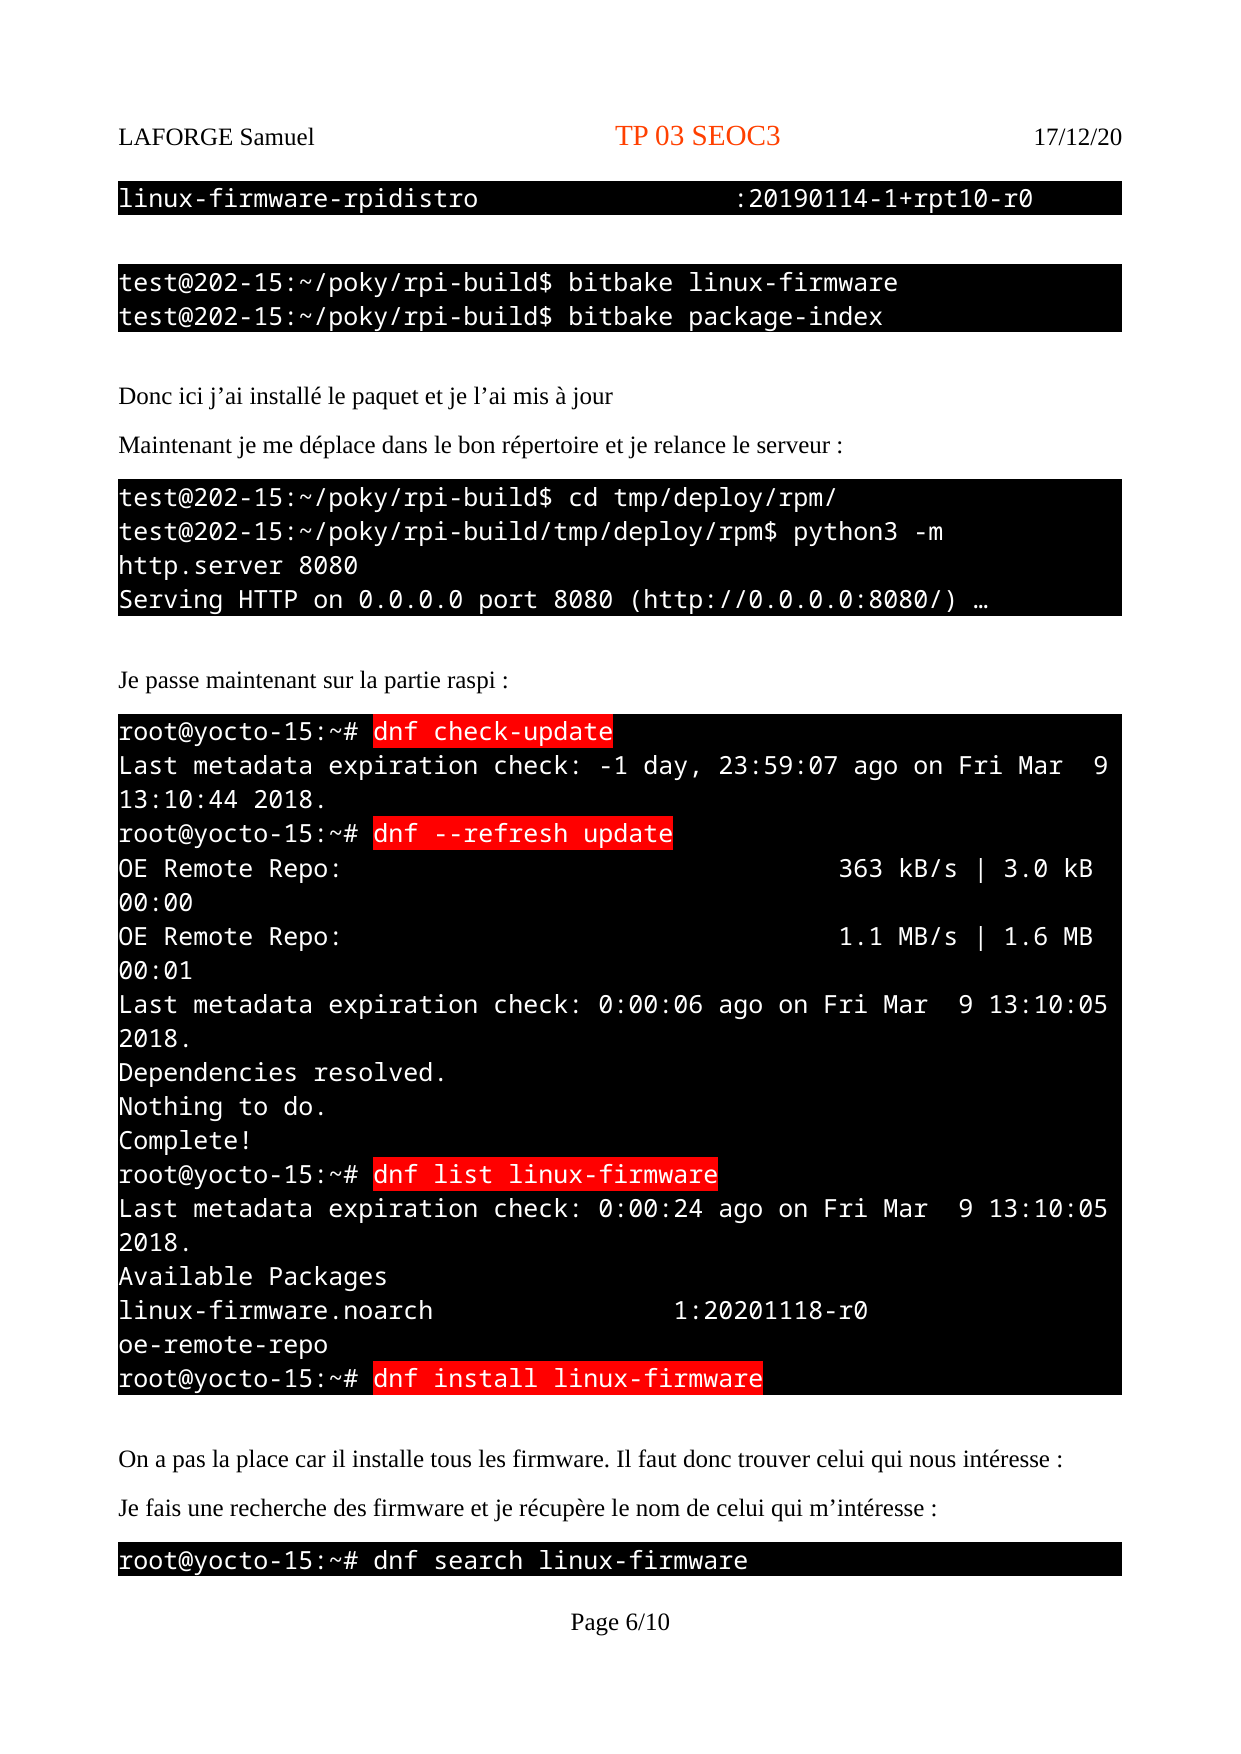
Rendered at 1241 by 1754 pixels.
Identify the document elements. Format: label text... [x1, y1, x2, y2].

text Complete! [118, 1123, 1122, 1157]
text Donc ici j’ai installé le paquet et je l’ai mis à jour [118, 381, 1122, 410]
text test@202-15:~/poky/rpi-build/tmp/deploy/rpm$ python3 -m http.server 8080 [118, 514, 1122, 582]
text Maintenant je me déplace dans le bon répertoire et je relance le serveur : [118, 431, 1122, 459]
text OE Remote Repo: 1.1 MB/s | 1.6 MB 00:01 [118, 918, 1122, 986]
text root@yocto-15:~# dnf --refresh update [118, 816, 1122, 850]
text Last metadata expiration check: -1 day, 23:59:07 ago on Fri Mar 9 13:10:44 2018. [118, 748, 1122, 816]
text Last metadata expiration check: 0:00:24 ago on Fri Mar 9 13:10:05 2018. [118, 1191, 1122, 1259]
text Je fais une recherche des firmware et je récupère le nom de celui qui m’intéresse : [118, 1493, 1122, 1522]
text test@202-15:~/poky/rpi-build$ bitbake linux-firmware [118, 264, 1122, 298]
text OE Remote Repo: 363 kB/s | 3.0 kB 00:00 [118, 850, 1122, 918]
text root@yocto-15:~# dnf install linux-firmware [118, 1361, 1122, 1395]
text Last metadata expiration check: 0:00:06 ago on Fri Mar 9 13:10:05 2018. [118, 986, 1122, 1054]
text Serving HTTP on 0.0.0.0 port 8080 (http://0.0.0.0:8080/) … [118, 582, 1122, 616]
text linux-firmware.noarch 1:20201118-r0 oe-remote-repo [118, 1293, 1122, 1361]
text root@yocto-15:~# dnf list linux-firmware [118, 1157, 1122, 1191]
text test@202-15:~/poky/rpi-build$ cd tmp/deploy/rpm/ [118, 479, 1122, 514]
text Nothing to do. [118, 1089, 1122, 1123]
text Available Packages [118, 1259, 1122, 1293]
text root@yocto-15:~# dnf check-update [118, 714, 1122, 748]
text Je passe maintenant sur la partie raspi : [118, 665, 1122, 694]
text On a pas la place car il installe tous les firmware. Il faut donc trouver celui qui nous intéresse : [118, 1444, 1122, 1473]
text linux-firmware-rpidistro :20190114-1+rpt10-r0 [118, 181, 1122, 215]
text test@202-15:~/poky/rpi-build$ bitbake package-index [118, 298, 1122, 332]
text Dependencies resolved. [118, 1054, 1122, 1089]
text root@yocto-15:~# dnf search linux-firmware [118, 1542, 1122, 1576]
